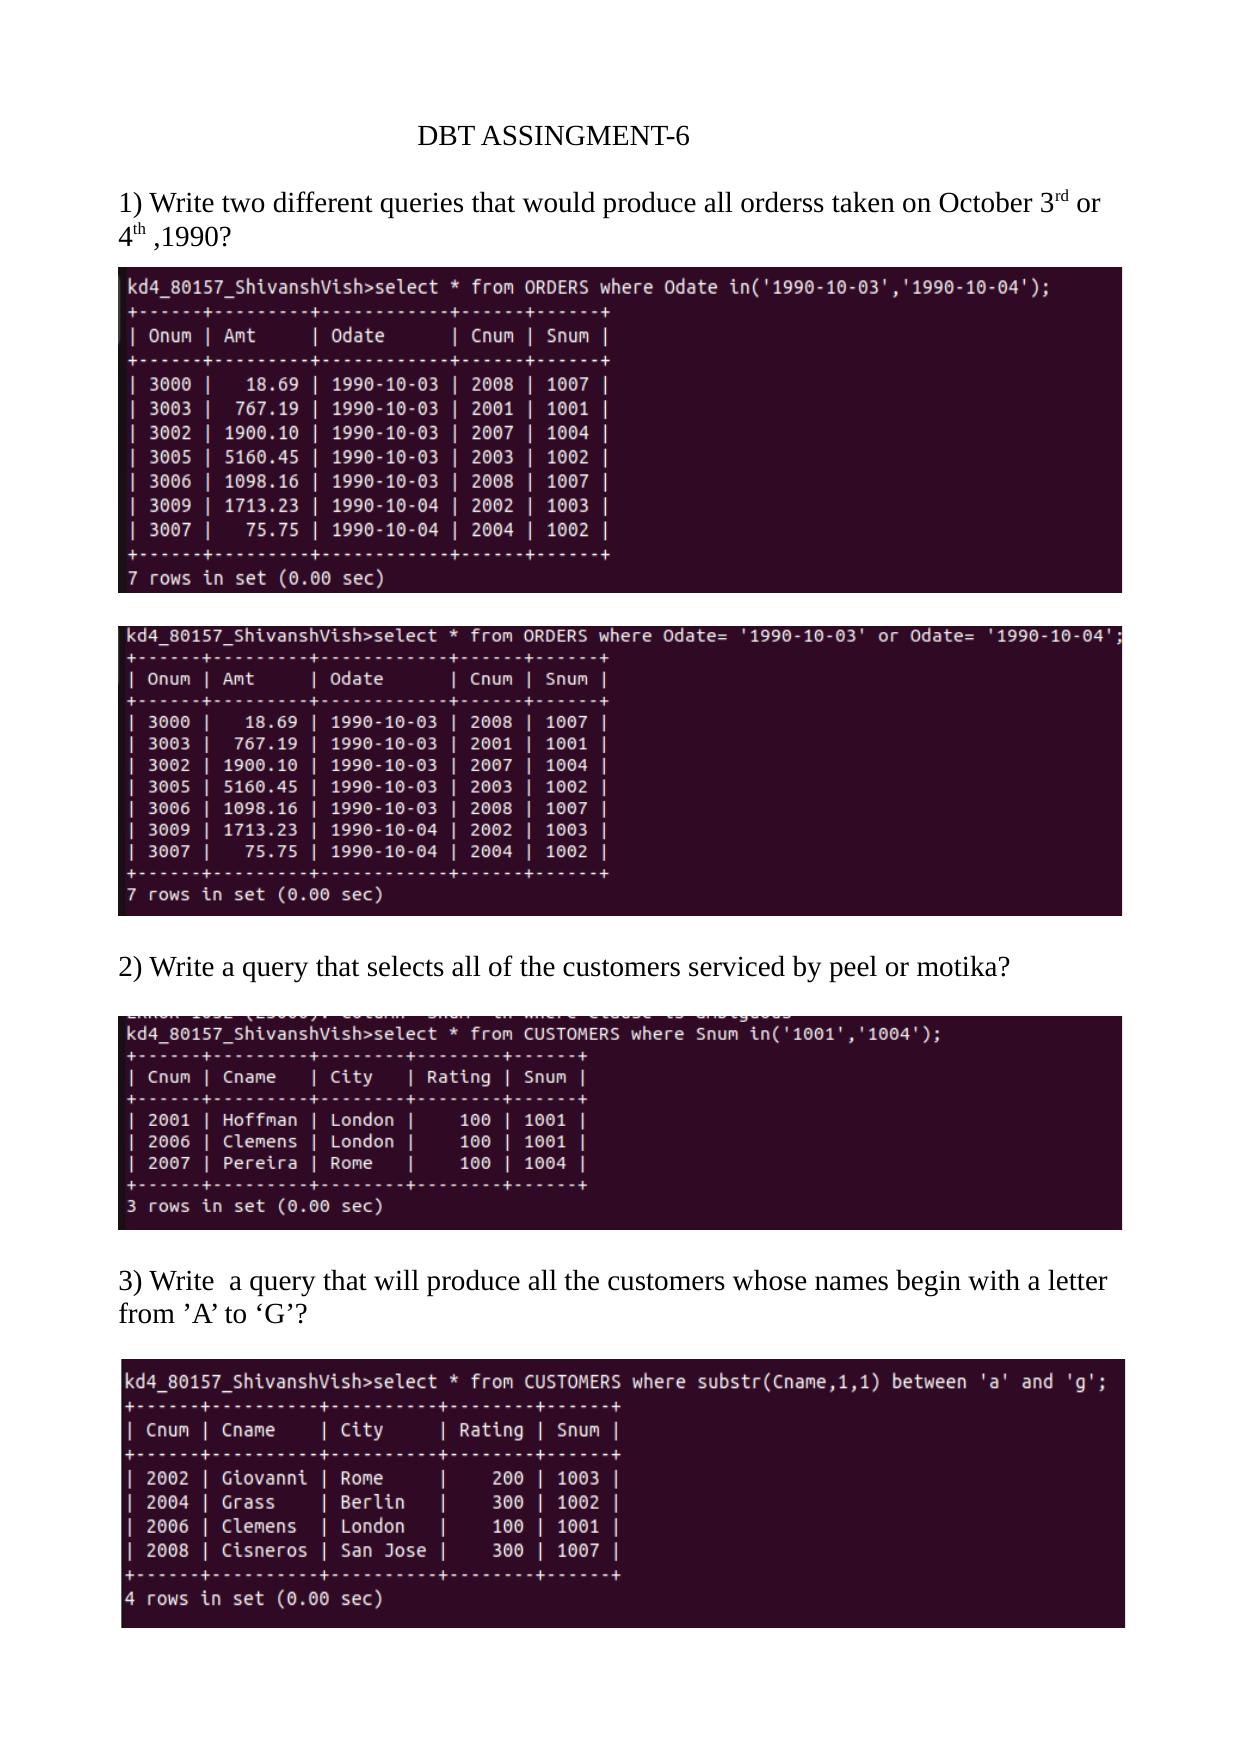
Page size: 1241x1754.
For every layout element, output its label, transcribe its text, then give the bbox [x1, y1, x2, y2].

picture [118, 1016, 1123, 1230]
picture [118, 626, 1123, 916]
picture [121, 1359, 1126, 1628]
text 2) Write a query that selects all of the customers serviced by peel or motika? [118, 949, 1122, 983]
text 1) Write two different queries that would produce all orderss taken on October 3rd or 4th ,1990? [118, 185, 1122, 252]
picture [118, 267, 1123, 593]
text DBT ASSINGMENT-6 [118, 118, 1122, 152]
text 3) Write a query that will produce all the customers whose names begin with a letter from ’A’ to ‘G’? [118, 1263, 1122, 1330]
